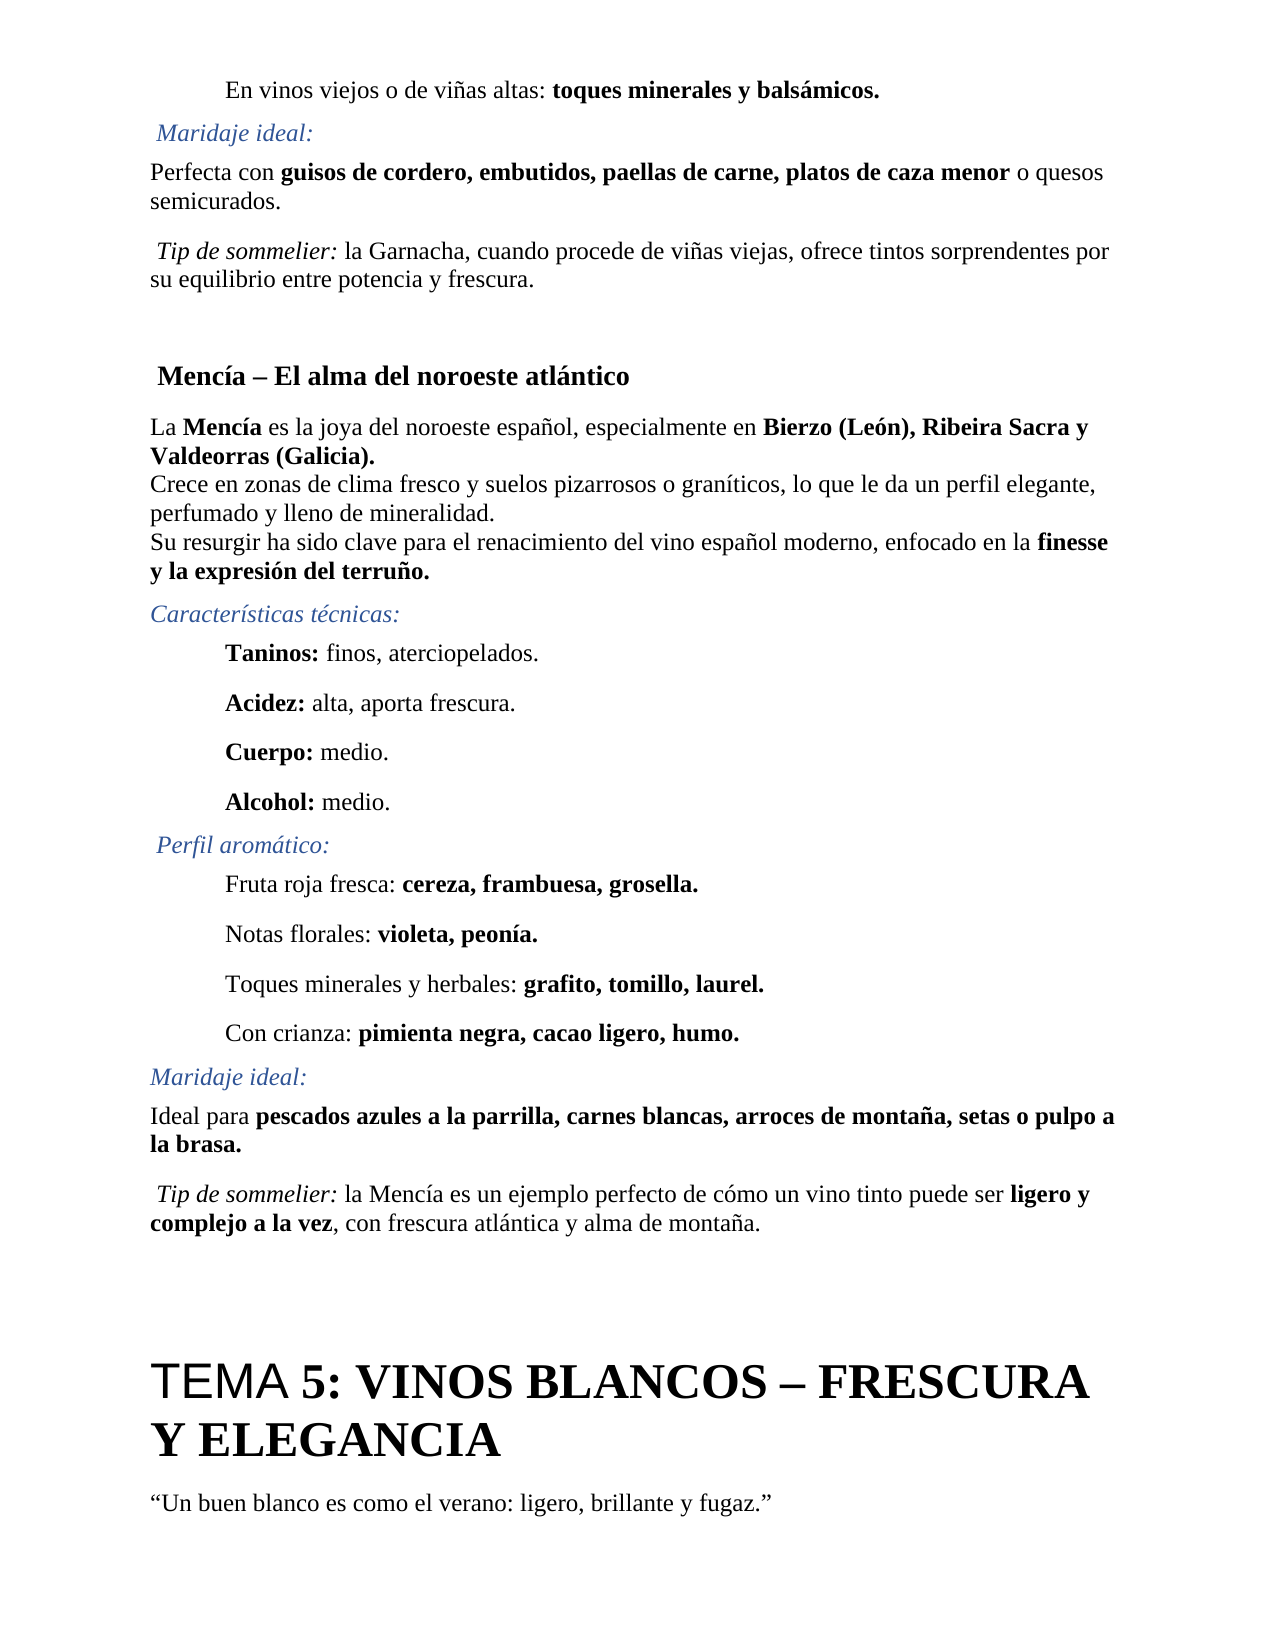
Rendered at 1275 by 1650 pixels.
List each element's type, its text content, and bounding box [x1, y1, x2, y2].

text Ideal para pescados azules a la parrilla, carnes blancas, arroces de montaña, setas o pulpo a la brasa. [150, 1101, 1125, 1158]
list Cuerpo: medio. [187, 737, 1125, 766]
text Perfecta con guisos de cordero, embutidos, paellas de carne, platos de caza menor o quesos semicurados. [150, 157, 1125, 215]
list Acidez: alta, aporta frescura. [187, 688, 1125, 717]
list Taninos: finos, aterciopelados. [187, 638, 1125, 667]
text Maridaje ideal: [150, 118, 1125, 147]
list Fruta roja fresca: cereza, frambuesa, grosella. [187, 869, 1125, 898]
text Perfil aromático: [150, 830, 1125, 859]
list Con crianza: pimienta negra, cacao ligero, humo. [187, 1018, 1125, 1047]
text La Mencía es la joya del noroeste español, especialmente en Bierzo (León), Ribeira Sacra y Valdeorras (Galicia). Crece en zonas de clima fresco y suelos pizarrosos o graníticos, lo que le da un perfil elegante, perfumado y lleno de mineralidad. Su resurgir ha sido clave para el renacimiento del vino español moderno, enfocado en la finesse y la expresión del terruño. [150, 412, 1125, 584]
text Mencía – El alma del noroeste atlántico [150, 359, 1125, 391]
text Tip de sommelier: la Garnacha, cuando procede de viñas viejas, ofrece tintos sorprendentes por su equilibrio entre potencia y frescura. [150, 236, 1125, 293]
list Toques minerales y herbales: grafito, tomillo, laurel. [187, 969, 1125, 997]
list Alcohol: medio. [187, 787, 1125, 816]
list En vinos viejos o de viñas altas: toques minerales y balsámicos. [187, 75, 1125, 104]
text TEMA 5: VINOS BLANCOS – FRESCURA Y ELEGANCIA [150, 1352, 1125, 1467]
text Maridaje ideal: [150, 1062, 1125, 1090]
text Características técnicas: [150, 599, 1125, 628]
text Tip de sommelier: la Mencía es un ejemplo perfecto de cómo un vino tinto puede ser ligero y complejo a la vez, con frescura atlántica y alma de montaña. [150, 1179, 1125, 1237]
text “Un buen blanco es como el verano: ligero, brillante y fugaz.” [150, 1488, 1125, 1516]
list Notas florales: violeta, peonía. [187, 919, 1125, 948]
